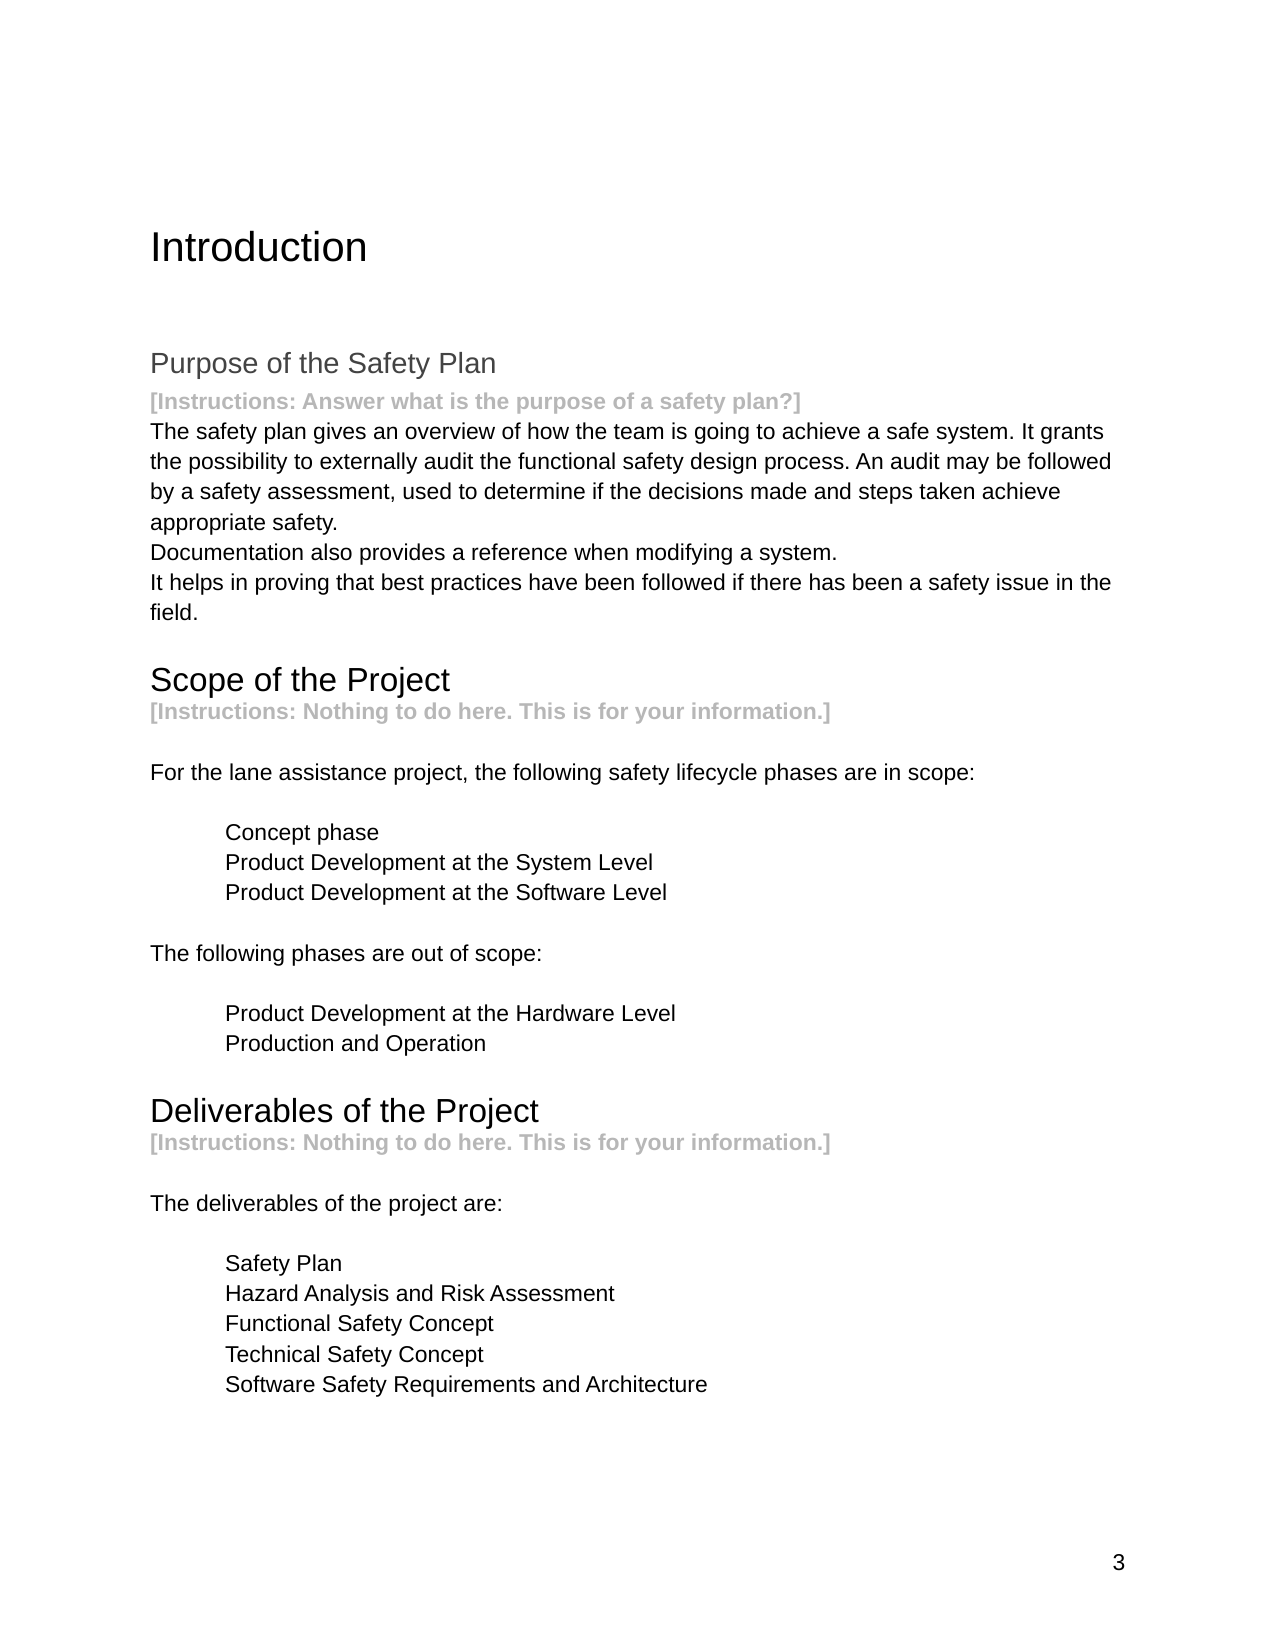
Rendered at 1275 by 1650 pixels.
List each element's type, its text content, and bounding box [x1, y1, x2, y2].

text For the lane assistance project, the following safety lifecycle phases are in scope: [150, 758, 1125, 785]
text Safety Plan [150, 1250, 1125, 1276]
text Production and Operation [150, 1030, 1125, 1057]
text Technical Safety Concept [150, 1341, 1125, 1367]
text [Instructions: Answer what is the purpose of a safety plan?] [150, 388, 1125, 414]
text [Instructions: Nothing to do here. This is for your information.] [150, 1129, 1125, 1156]
text Documentation also provides a reference when modifying a system. [150, 539, 1125, 565]
subtitle Purpose of the Safety Plan [150, 346, 1125, 379]
text Product Development at the Software Level [150, 879, 1125, 906]
text [Instructions: Nothing to do here. This is for your information.] [150, 698, 1125, 724]
text The deliverables of the project are: [150, 1189, 1125, 1216]
subtitle Introduction [150, 222, 1125, 270]
text Concept phase [150, 819, 1125, 845]
subtitle Scope of the Project [150, 659, 1125, 698]
text Software Safety Requirements and Architecture [150, 1371, 1125, 1397]
text Product Development at the Hardware Level [150, 1000, 1125, 1026]
text The safety plan gives an overview of how the team is going to achieve a safe system. It grants the possibility to externally audit the functional safety design process. An audit may be followed by a safety assessment, used to determine if the decisions made and steps taken achieve appropriate safety. [150, 418, 1125, 535]
text Hazard Analysis and Risk Assessment [150, 1280, 1125, 1307]
subtitle Deliverables of the Project [150, 1091, 1125, 1129]
text Product Development at the System Level [150, 849, 1125, 875]
text It helps in proving that best practices have been followed if there has been a safety issue in the field. [150, 569, 1125, 626]
text The following phases are out of scope: [150, 940, 1125, 966]
text Functional Safety Concept [150, 1310, 1125, 1337]
